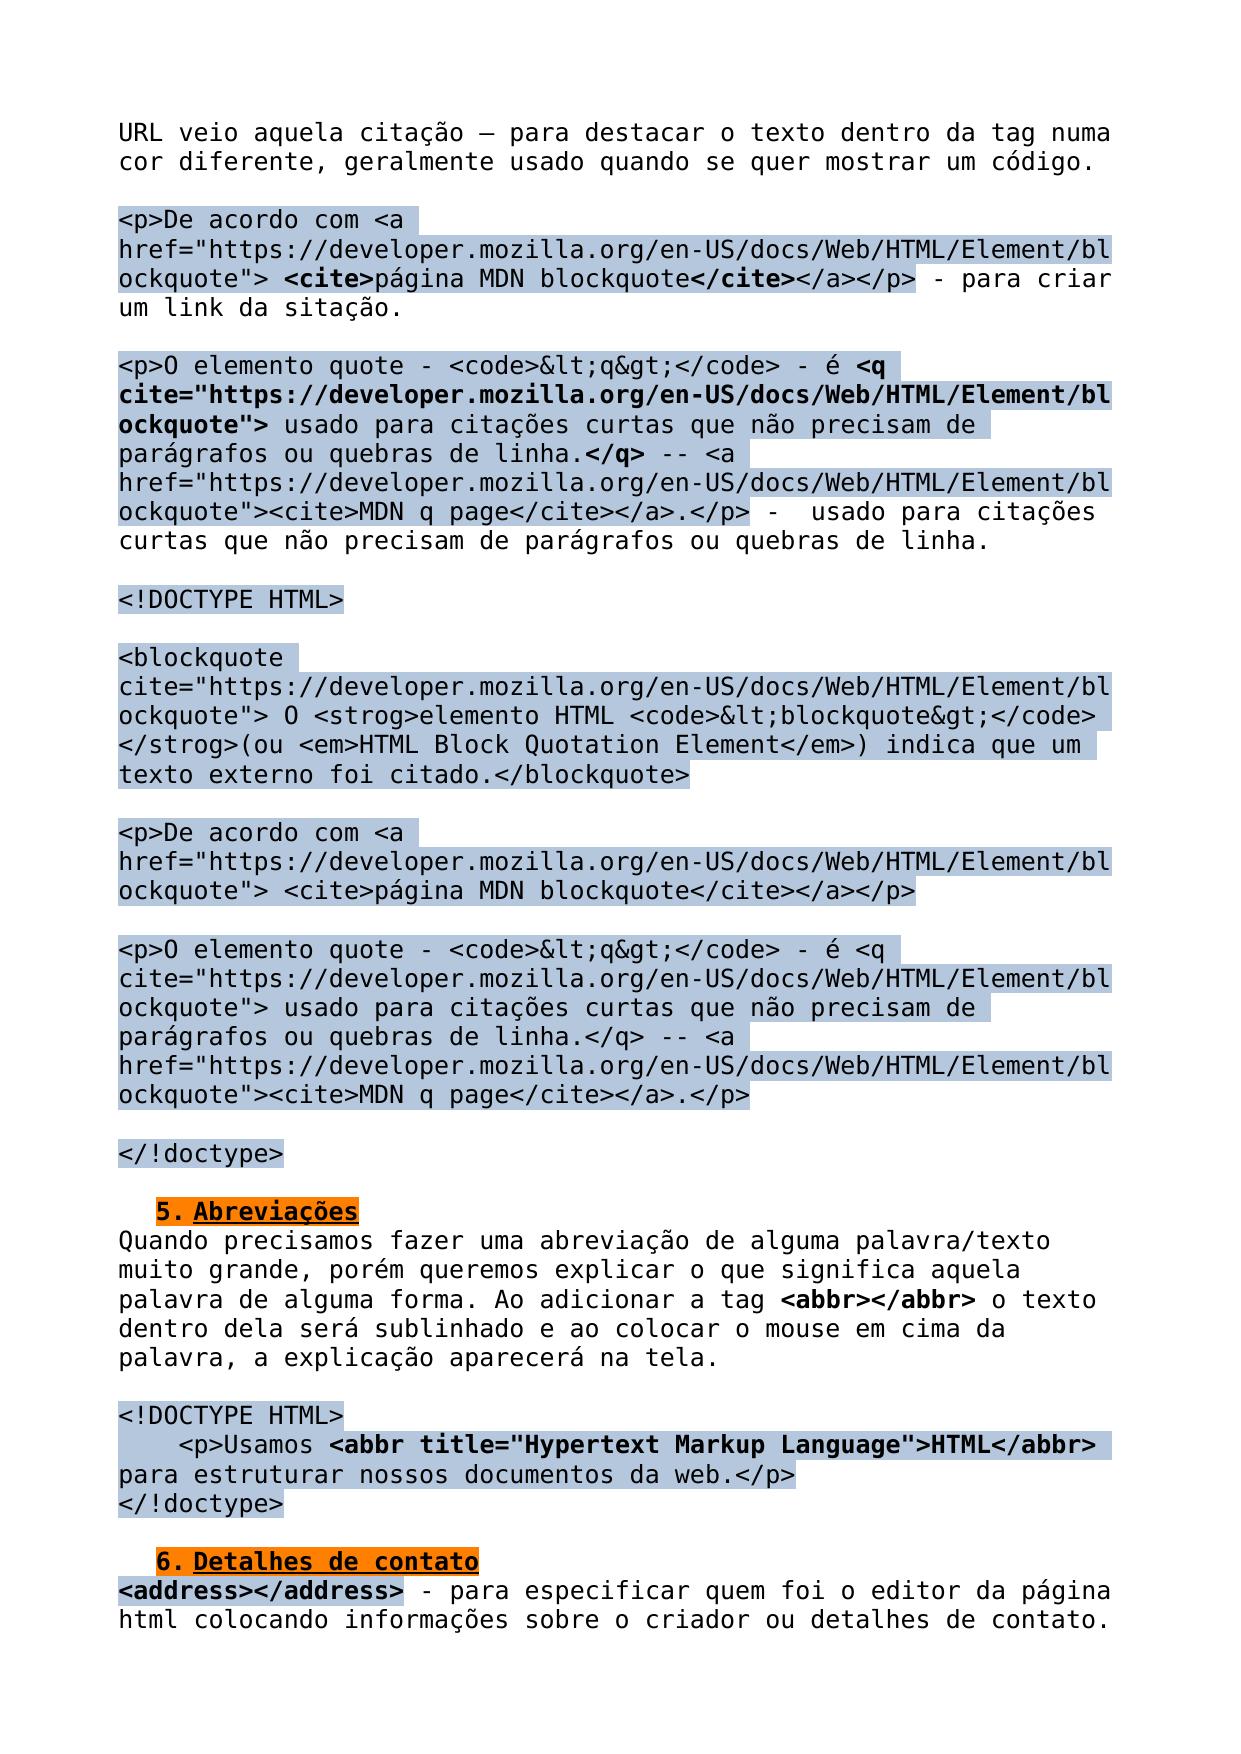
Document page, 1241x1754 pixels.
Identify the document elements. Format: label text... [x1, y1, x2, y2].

text <!DOCTYPE HTML> [118, 585, 1122, 614]
text </!doctype> [118, 1489, 1122, 1518]
text <p>O elemento quote - <code>&lt;q&gt;</code> - é <q cite="https://developer.mozilla.org/en-US/docs/Web/HTML/Element/blockquote"> usado para citações curtas que não precisam de parágrafos ou quebras de linha.</q> -- <a href="https://developer.mozilla.org/en-US/docs/Web/HTML/Element/blockquote"><cite>MDN q page</cite></a>.</p> [118, 935, 1122, 1110]
text <!DOCTYPE HTML> [118, 1401, 1122, 1431]
text </!doctype> [118, 1139, 1122, 1168]
text Quando precisamos fazer uma abreviação de alguma palavra/texto muito grande, porém queremos explicar o que significa aquela palavra de alguma forma. Ao adicionar a tag <abbr></abbr> o texto dentro dela será sublinhado e ao colocar o mouse em cima da palavra, a explicação aparecerá na tela. [118, 1226, 1122, 1372]
list Detalhes de contato [193, 1547, 1122, 1576]
text <p>De acordo com <a href="https://developer.mozilla.org/en-US/docs/Web/HTML/Element/blockquote"> <cite>página MDN blockquote</cite></a></p> - para criar um link da sitação. [118, 206, 1122, 322]
text <address></address> - para especificar quem foi o editor da página html colocando informações sobre o criador ou detalhes de contato. [118, 1576, 1122, 1635]
text URL veio aquela citação – para destacar o texto dentro da tag numa cor diferente, geralmente usado quando se quer mostrar um código. [118, 118, 1122, 176]
text <blockquote cite="https://developer.mozilla.org/en-US/docs/Web/HTML/Element/blockquote"> O <strog>elemento HTML <code>&lt;blockquote&gt;</code> </strog>(ou <em>HTML Block Quotation Element</em>) indica que um texto externo foi citado.</blockquote> [118, 643, 1122, 789]
text <p>De acordo com <a href="https://developer.mozilla.org/en-US/docs/Web/HTML/Element/blockquote"> <cite>página MDN blockquote</cite></a></p> [118, 818, 1122, 906]
text <p>Usamos <abbr title="Hypertext Markup Language">HTML</abbr> para estruturar nossos documentos da web.</p> [118, 1431, 1122, 1489]
text <p>O elemento quote - <code>&lt;q&gt;</code> - é <q cite="https://developer.mozilla.org/en-US/docs/Web/HTML/Element/blockquote"> usado para citações curtas que não precisam de parágrafos ou quebras de linha.</q> -- <a href="https://developer.mozilla.org/en-US/docs/Web/HTML/Element/blockquote"><cite>MDN q page</cite></a>.</p> - usado para citações curtas que não precisam de parágrafos ou quebras de linha. [118, 351, 1122, 556]
list Abreviações [193, 1197, 1122, 1226]
